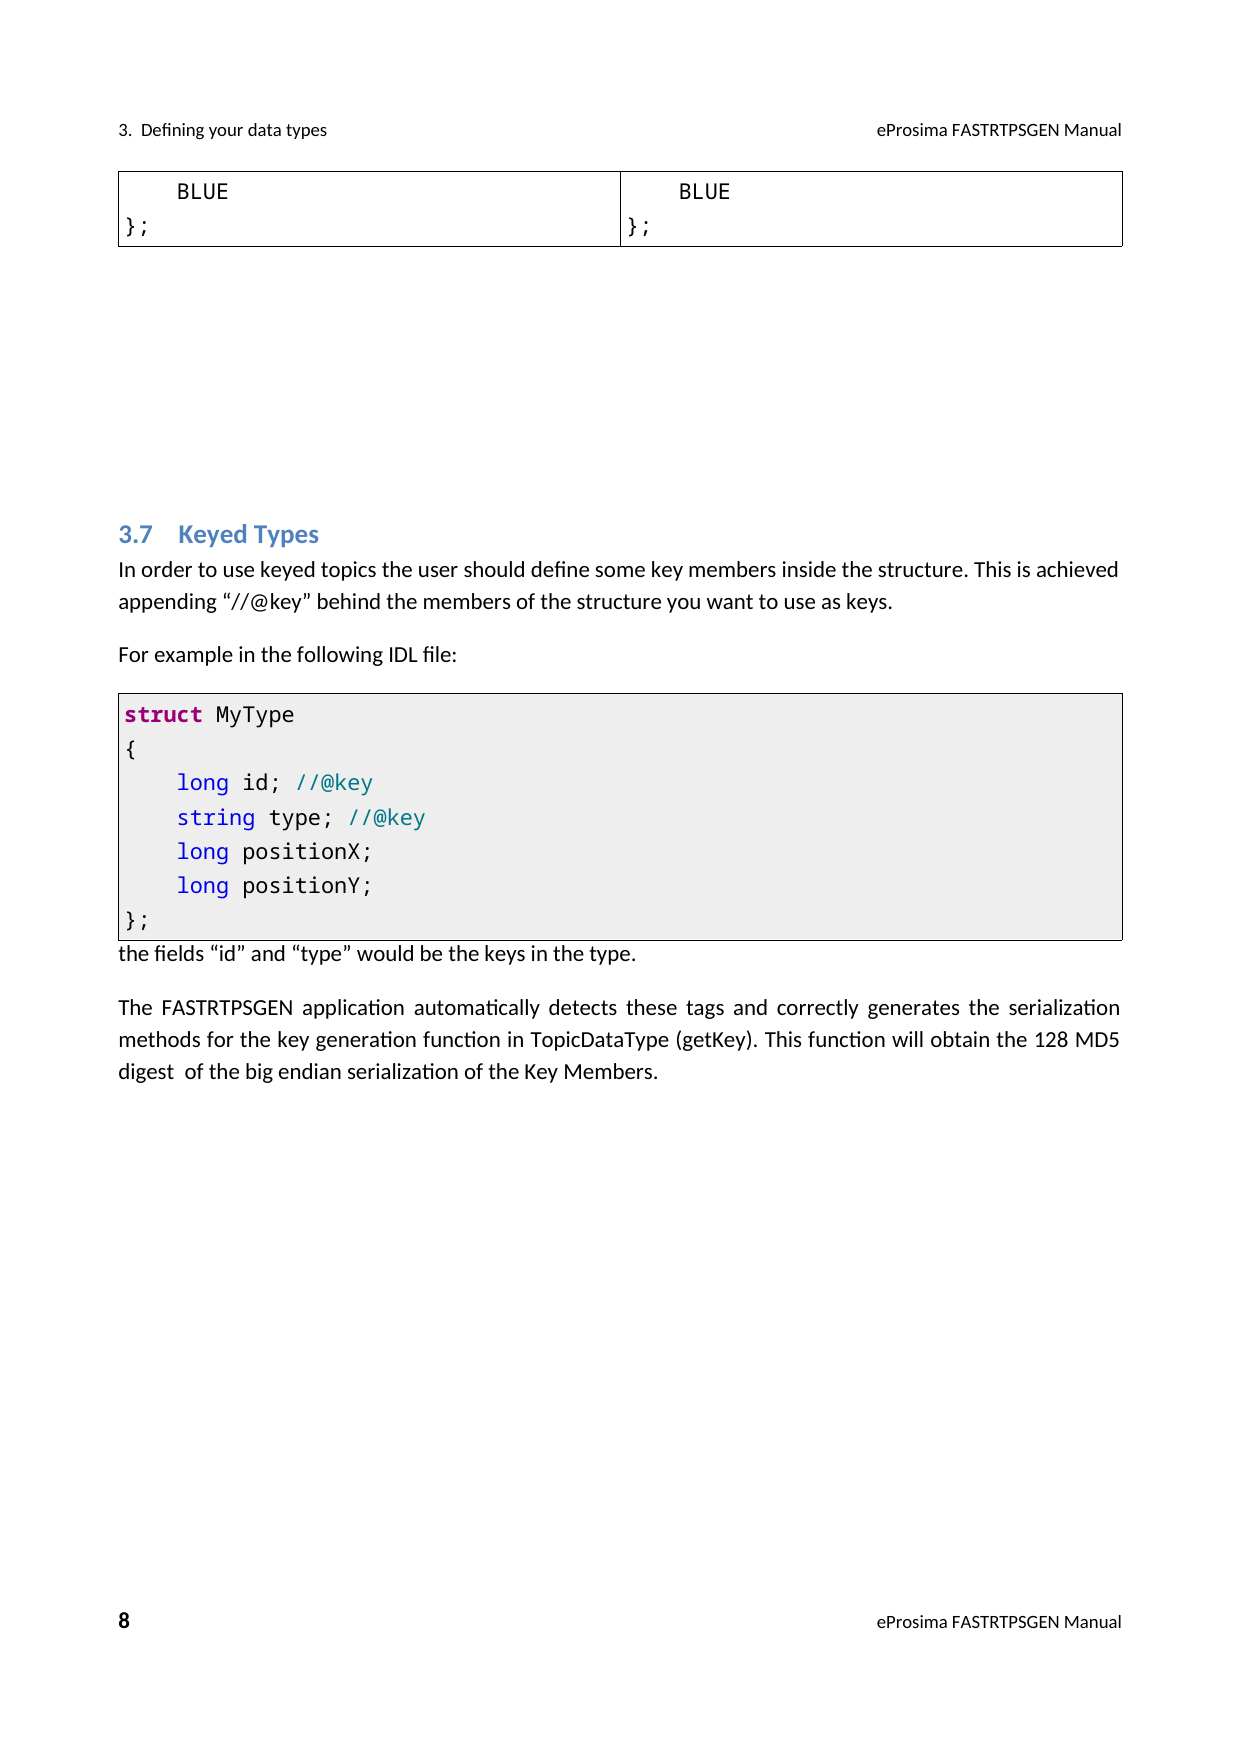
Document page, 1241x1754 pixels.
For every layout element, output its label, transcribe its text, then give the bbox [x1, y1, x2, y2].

subtitle Keyed Types [118, 517, 1122, 550]
text For example in the following IDL file: [118, 640, 1122, 668]
table_cell BLUE }; [621, 172, 1122, 246]
table_cell BLUE }; [119, 172, 620, 246]
text In order to use keyed topics the user should define some key members inside the structure. This is achieved appending “//@key” behind the members of the structure you want to use as keys. [118, 555, 1122, 615]
text The FASTRTPSGEN application automatically detects these tags and correctly generates the serialization methods for the key generation function in TopicDataType (getKey). This function will obtain the 128 MD5 digest of the big endian serialization of the Key Members. [118, 993, 1122, 1085]
table_header struct MyType { long id; //@key string type; //@key long positionX; long positionY; }; [119, 694, 1122, 939]
text the fields “id” and “type” would be the keys in the type. [118, 941, 1122, 968]
